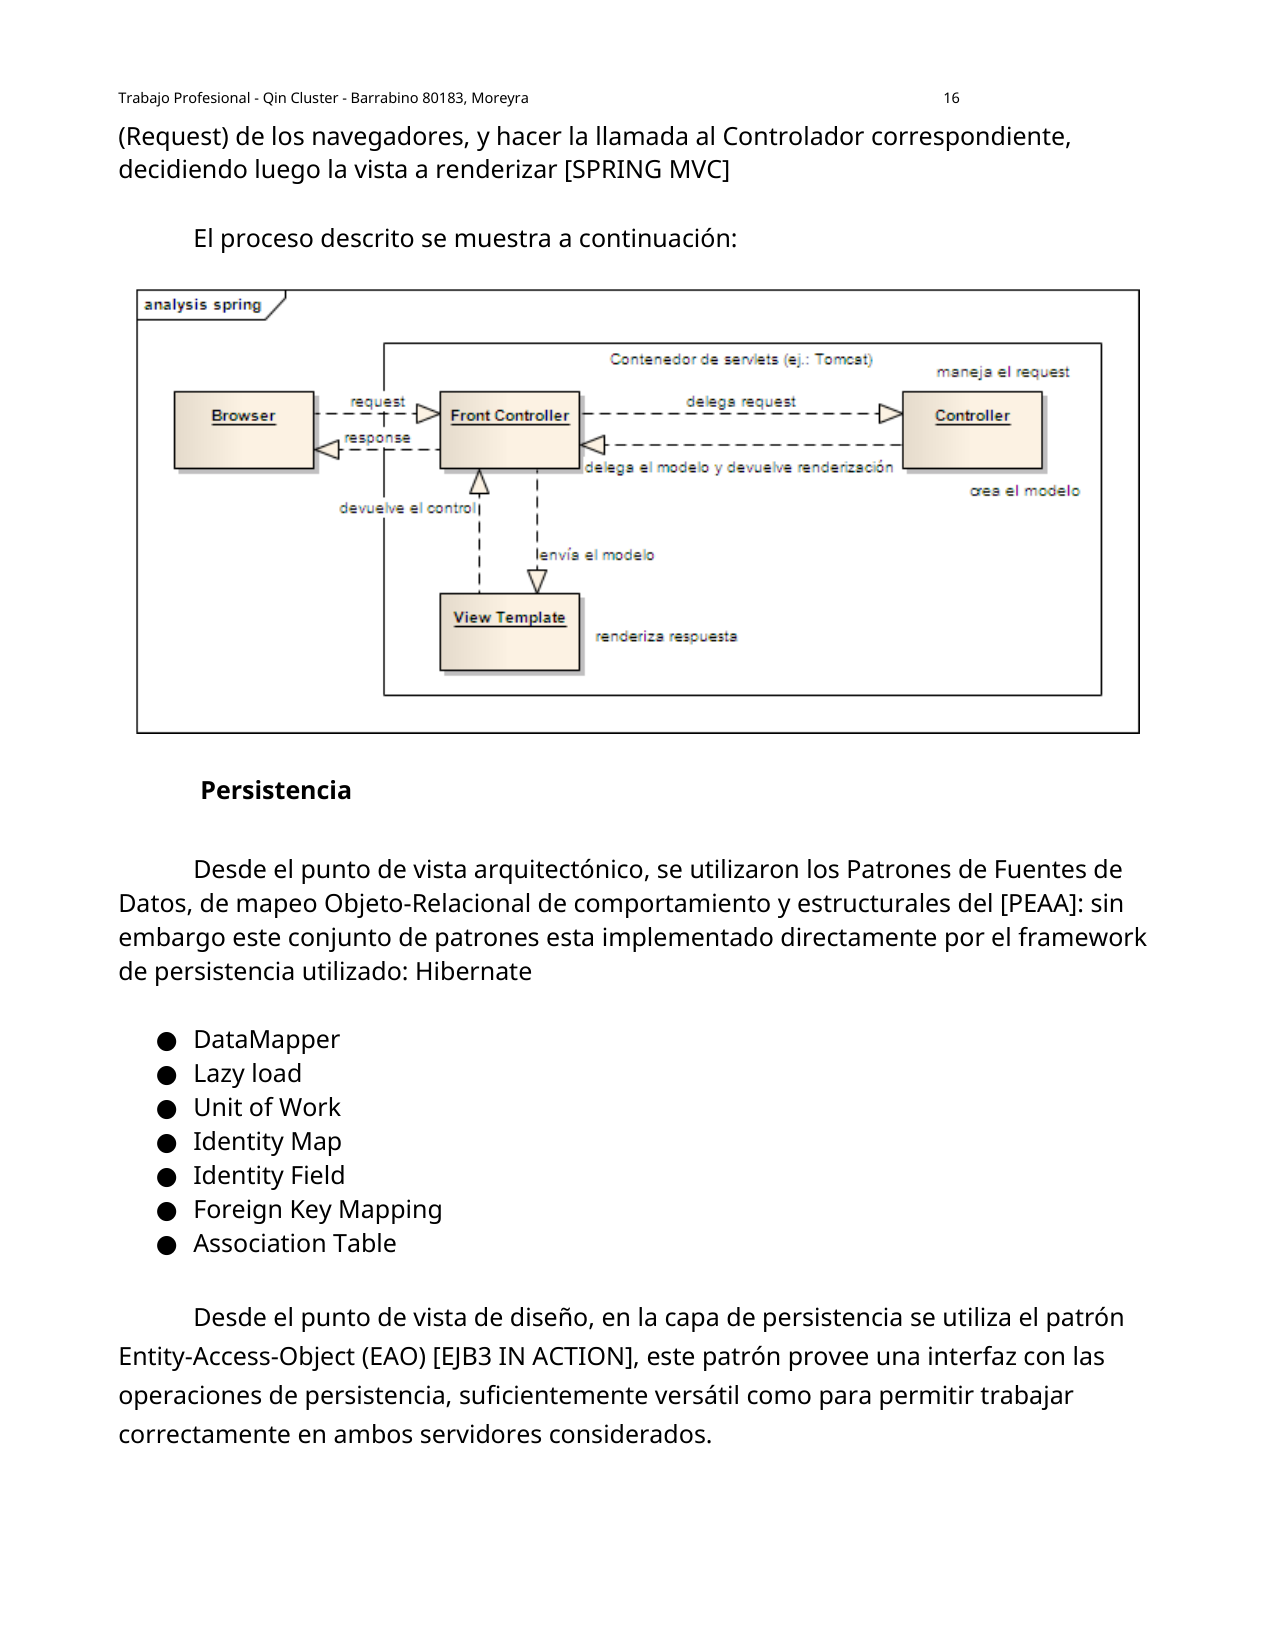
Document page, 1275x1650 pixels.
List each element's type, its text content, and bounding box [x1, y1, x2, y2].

text El proceso descrito se muestra a continuación: [118, 220, 1157, 254]
text Desde el punto de vista arquitectónico, se utilizaron los Patrones de Fuentes de Datos, de mapeo Objeto-Relacional de comportamiento y estructurales del [PEAA]: sin embargo este conjunto de patrones esta implementado directamente por el framework de persistencia utilizado: Hibernate [118, 851, 1157, 987]
text Desde el punto de vista de diseño, en la capa de persistencia se utiliza el patrón Entity-Access-Object (EAO) [EJB3 IN ACTION], este patrón provee una interfaz con las operaciones de persistencia, suficientemente versátil como para permitir trabajar correctamente en ambos servidores considerados. [118, 1299, 1157, 1451]
picture [135, 288, 1140, 734]
list Unit of Work [177, 1090, 1157, 1124]
text Persistencia [118, 773, 1157, 807]
list Association Table [177, 1226, 1157, 1260]
list DataMapper [177, 1022, 1157, 1056]
list Foreign Key Mapping [177, 1192, 1157, 1226]
list Identity Map [177, 1124, 1157, 1158]
list Lazy load [177, 1056, 1157, 1090]
list Identity Field [177, 1158, 1157, 1192]
text (Request) de los navegadores, y hacer la llamada al Controlador correspondiente, decidiendo luego la vista a renderizar [SPRING MVC] [118, 118, 1157, 186]
